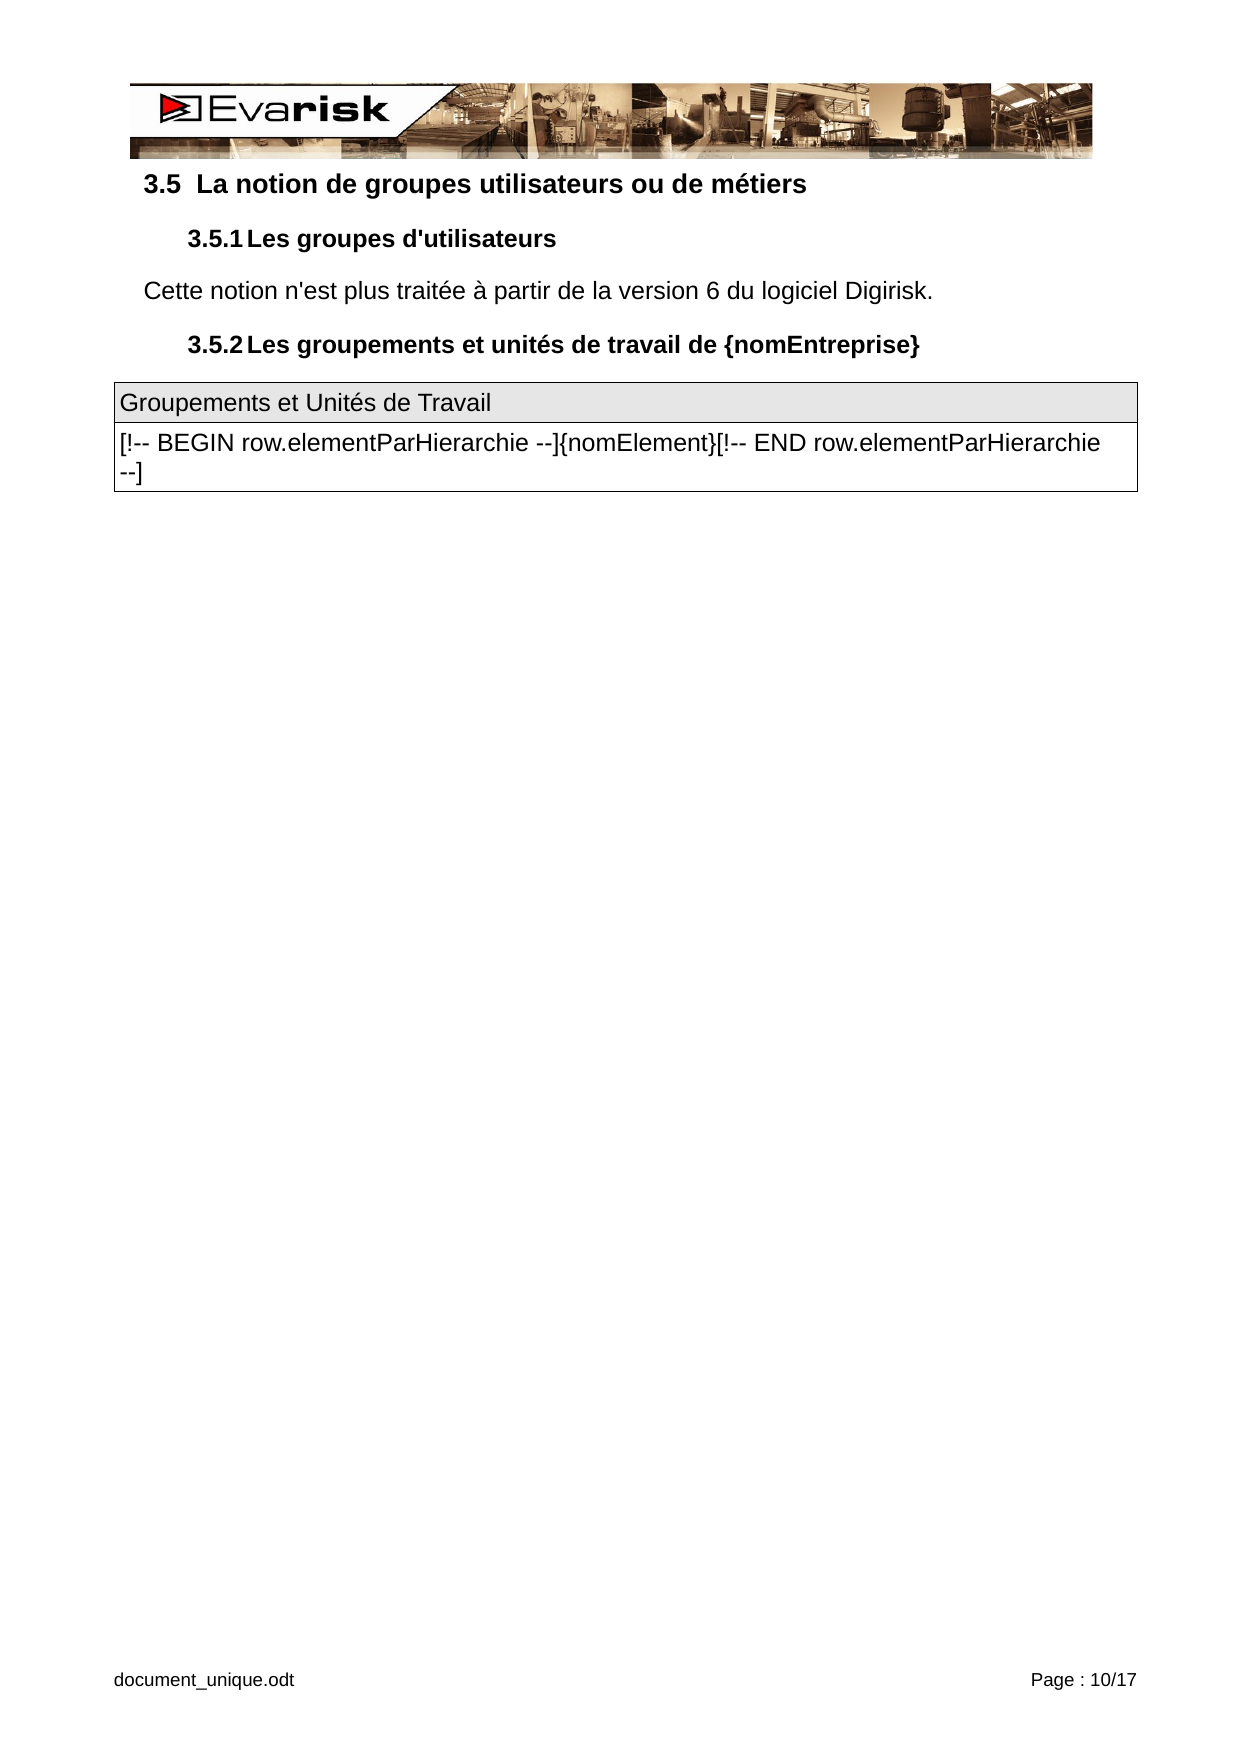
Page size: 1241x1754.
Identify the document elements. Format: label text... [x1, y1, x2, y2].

text Cette notion n'est plus traitée à partir de la version 6 du logiciel Digirisk. [114, 276, 1137, 305]
subtitle La notion de groupes utilisateurs ou de métiers [143, 168, 1137, 199]
table_cell [!-- BEGIN row.elementParHierarchie --]{nomElement}[!-- END row.elementParHierarchie --] [115, 423, 1137, 491]
table_header Groupements et Unités de Travail [115, 383, 1137, 422]
subtitle Les groupes d'utilisateurs [187, 224, 1137, 252]
subtitle Les groupements et unités de travail de {nomEntreprise} [187, 329, 1137, 358]
